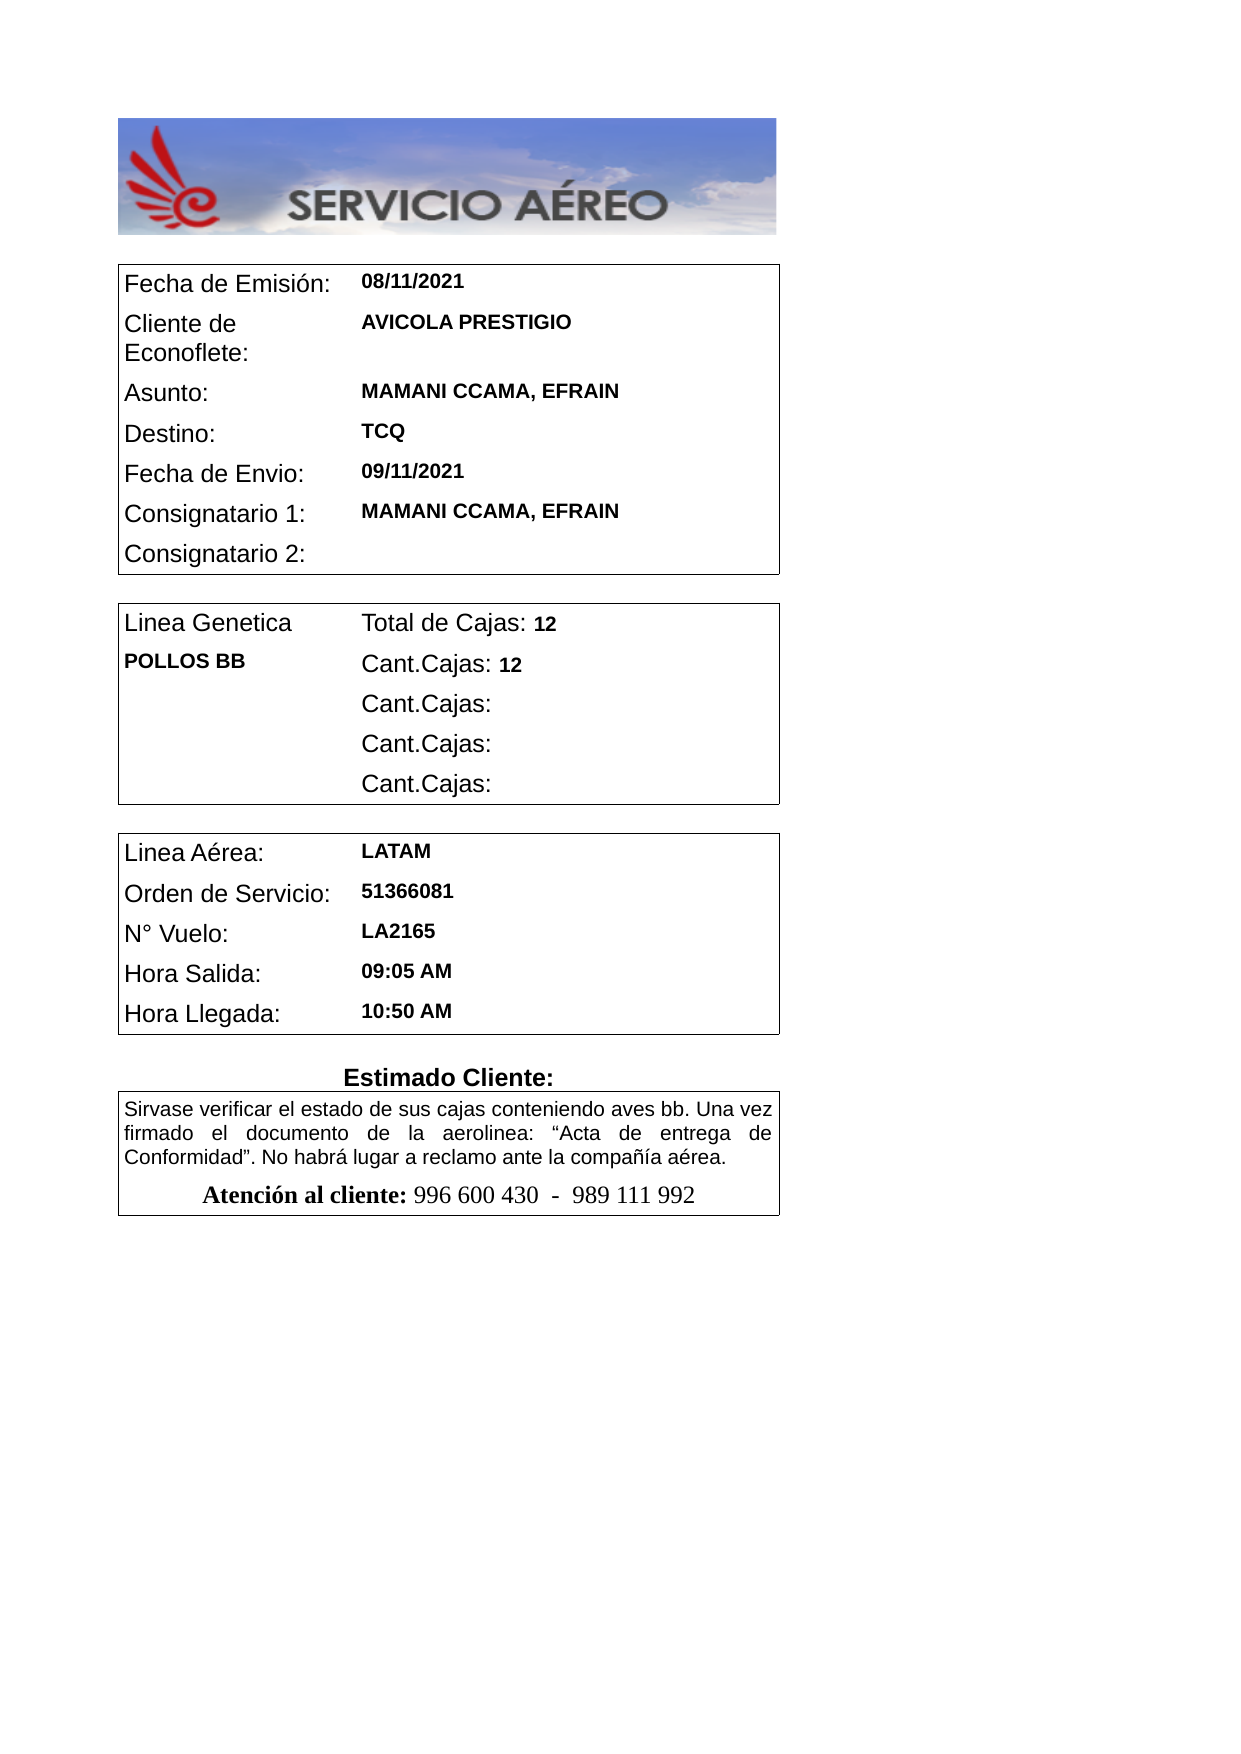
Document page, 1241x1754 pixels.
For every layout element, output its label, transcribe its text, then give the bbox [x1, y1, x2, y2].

table_cell AVICOLA PRESTIGIO [356, 304, 779, 373]
table_cell [356, 575, 779, 603]
table_cell [119, 683, 356, 723]
table_cell Sirvase verificar el estado de sus cajas conteniendo aves bb. Una vez firmado el documento de la aerolinea: “Acta de entrega de Conformidad”. No habrá lugar a reclamo ante la compañía aérea. [119, 1092, 779, 1175]
table_cell N° Vuelo: [119, 913, 356, 953]
table_cell [119, 723, 356, 763]
table_header Fecha de Emisión: [119, 265, 356, 304]
table_cell Consignatario 1: [119, 493, 356, 533]
table_cell Total de Cajas: 12 [356, 604, 779, 643]
table_cell [119, 764, 356, 804]
table_cell Cant.Cajas: 12 [356, 643, 779, 683]
table_cell Fecha de Envio: [119, 453, 356, 493]
table_cell [356, 534, 779, 574]
table_cell Linea Aérea: [119, 834, 356, 873]
picture [118, 118, 777, 235]
table_cell Orden de Servicio: [119, 873, 356, 913]
table_cell Estimado Cliente: [118, 1035, 779, 1091]
table_cell Cant.Cajas: [356, 764, 779, 804]
table_cell Cant.Cajas: [356, 683, 779, 723]
table_header 08/11/2021 [356, 265, 779, 304]
table_cell 09:05 AM [356, 953, 779, 993]
table_cell Asunto: [119, 373, 356, 413]
table_cell [118, 805, 356, 833]
table_cell Hora Salida: [119, 953, 356, 993]
table_cell MAMANI CCAMA, EFRAIN [356, 493, 779, 533]
table_cell Hora Llegada: [119, 994, 356, 1034]
table_cell MAMANI CCAMA, EFRAIN [356, 373, 779, 413]
table_cell Cant.Cajas: [356, 723, 779, 763]
table_cell Linea Genetica [119, 604, 356, 643]
table_cell Cliente de Econoflete: [119, 304, 356, 373]
table_cell POLLOS BB [119, 643, 356, 683]
table_cell Atención al cliente: 996 600 430 - 989 111 992 [119, 1175, 779, 1215]
table_cell [118, 575, 356, 603]
table_cell TCQ [356, 413, 779, 453]
table_cell Destino: [119, 413, 356, 453]
table_cell [356, 805, 779, 833]
table_cell LATAM [356, 834, 779, 873]
table_cell 10:50 AM [356, 994, 779, 1034]
table_cell LA2165 [356, 913, 779, 953]
table_cell 51366081 [356, 873, 779, 913]
table_cell 09/11/2021 [356, 453, 779, 493]
table_cell Consignatario 2: [119, 534, 356, 574]
